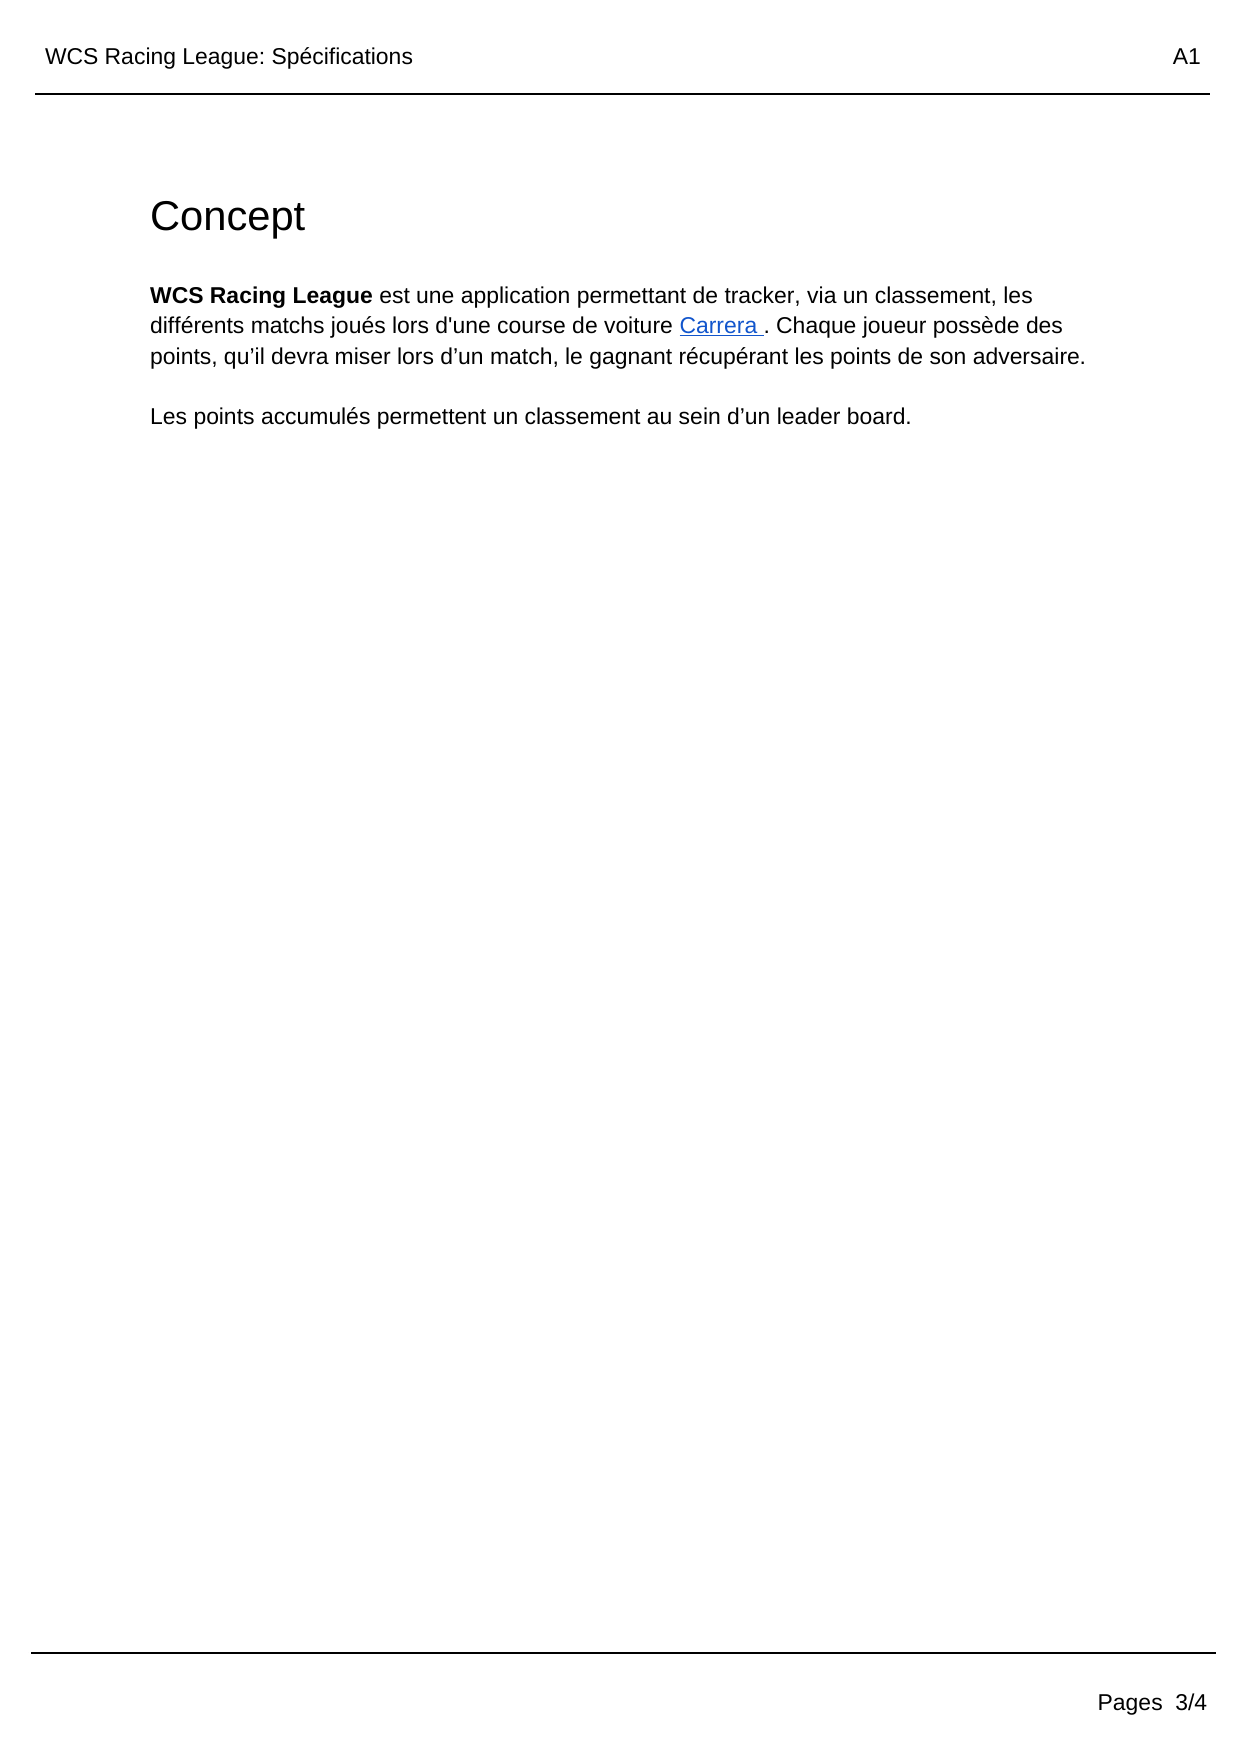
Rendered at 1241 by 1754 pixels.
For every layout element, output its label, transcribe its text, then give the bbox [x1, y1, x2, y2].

text Les points accumulés permettent un classement au sein d’un leader board. [150, 403, 1090, 429]
subtitle Concept [150, 192, 1090, 239]
text WCS Racing League est une application permettant de tracker, via un classement, les différents matchs joués lors d'une course de voiture Carrera . Chaque joueur possède des points, qu’il devra miser lors d’un match, le gagnant récupérant les points de son adversaire. [150, 282, 1090, 369]
